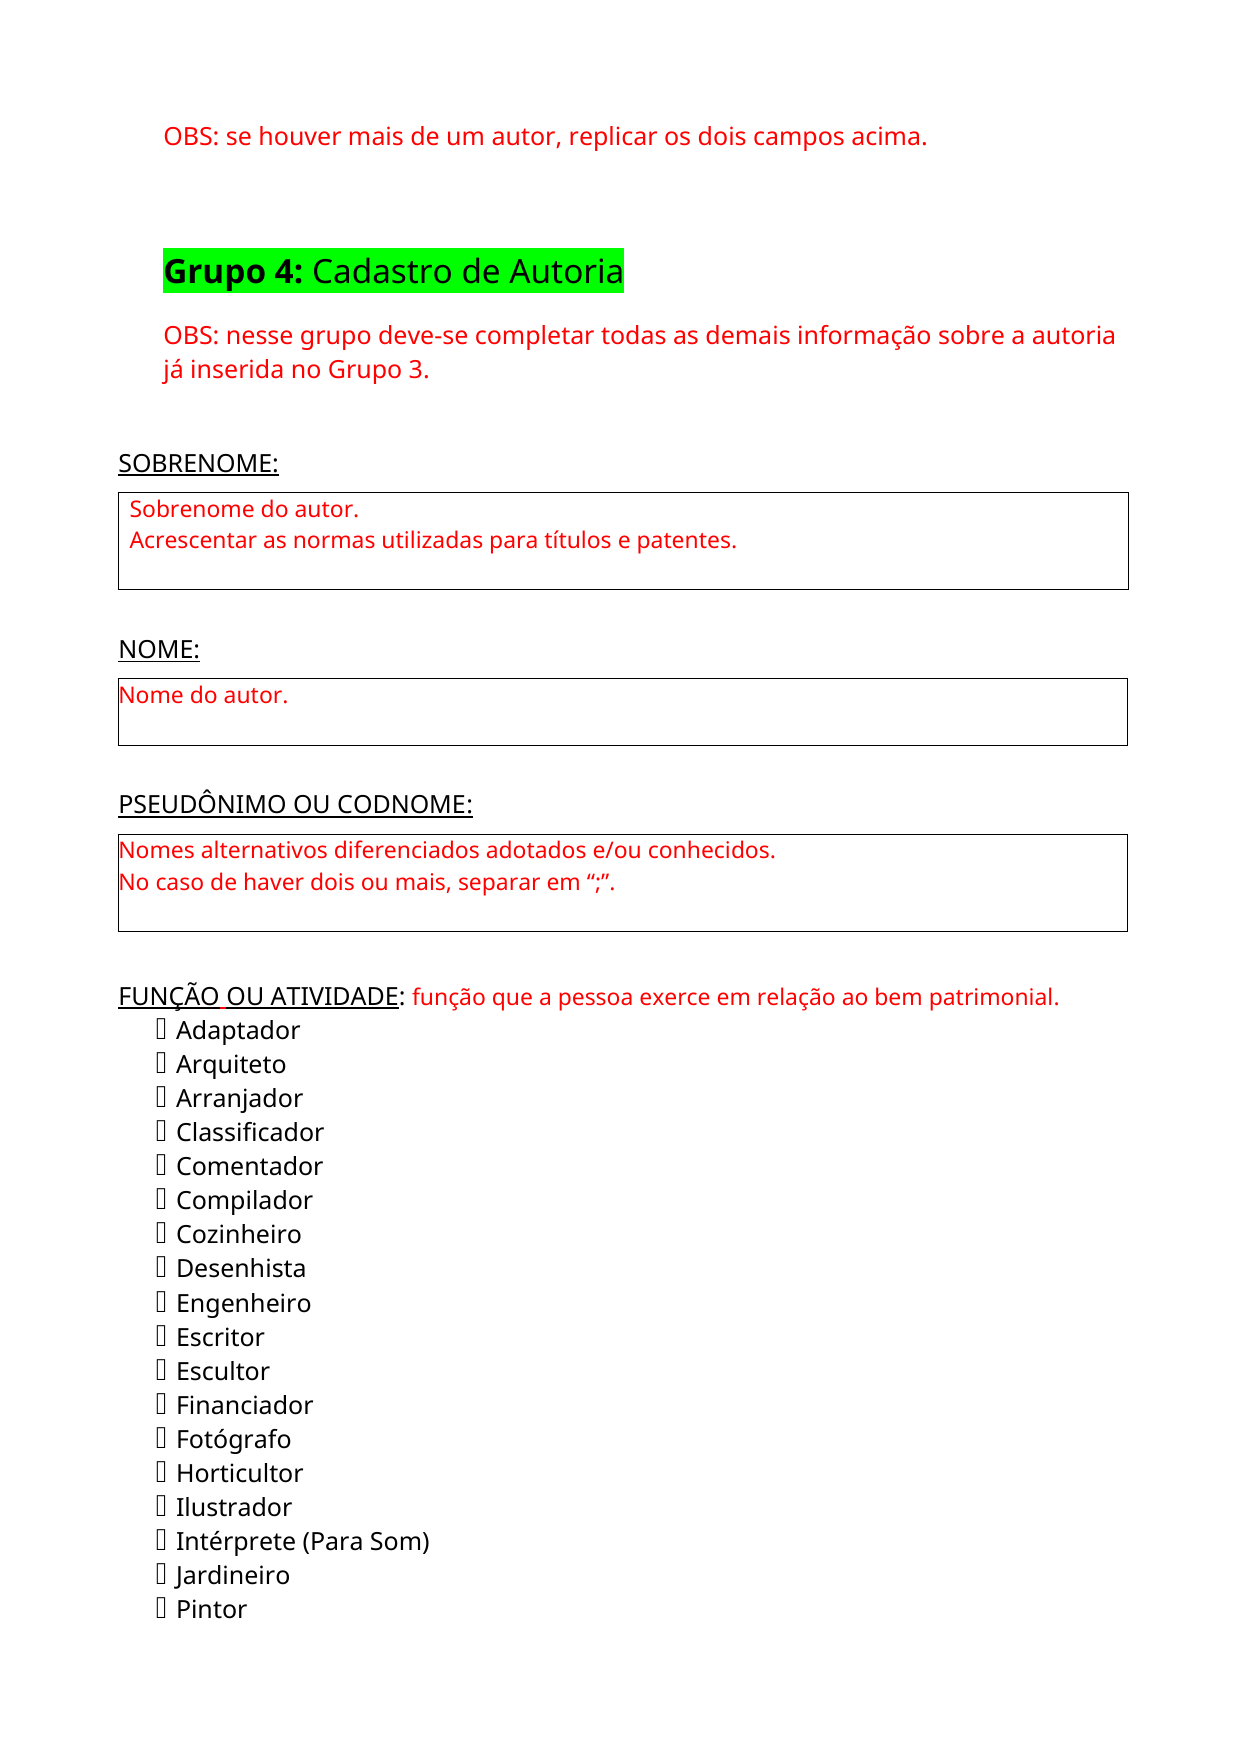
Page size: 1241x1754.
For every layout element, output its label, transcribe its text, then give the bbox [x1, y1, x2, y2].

list  Arranjador [156, 1081, 1122, 1115]
list  Ilustrador [156, 1489, 1122, 1524]
list  Fotógrafo [156, 1421, 1122, 1456]
list  Classificador [156, 1115, 1122, 1149]
subtitle Grupo 4: Cadastro de Autoria [118, 248, 1122, 293]
list  Adaptador [156, 1013, 1122, 1047]
list  Engenheiro [156, 1285, 1122, 1319]
list  Escultor [156, 1353, 1122, 1387]
subtitle OBS: nesse grupo deve-se completar todas as demais informação sobre a autoria já inserida no Grupo 3. [118, 318, 1122, 386]
subtitle OBS: se houver mais de um autor, replicar os dois campos acima. [118, 118, 1122, 152]
list  Comentador [156, 1149, 1122, 1183]
text SOBRENOME: [118, 445, 1122, 479]
list  Cozinheiro [156, 1217, 1122, 1251]
table_header Sobrenome do autor. Acrescentar as normas utilizadas para títulos e patentes. [119, 493, 1128, 589]
text NOME: [118, 632, 1122, 666]
text PSEUDÔNIMO OU CODNOME: [118, 787, 1122, 821]
list  Escritor [156, 1319, 1122, 1353]
list  Compilador [156, 1183, 1122, 1217]
text FUNÇÃO OU ATIVIDADE: função que a pessoa exerce em relação ao bem patrimonial. [118, 979, 1122, 1013]
table_header Nomes alternativos diferenciados adotados e/ou conhecidos. No caso de haver dois ou mais, separar em “;”. [119, 835, 1127, 931]
list  Financiador [156, 1387, 1122, 1421]
table_header Nome do autor. [119, 679, 1127, 744]
list  Arquiteto [156, 1047, 1122, 1081]
list  Desenhista [156, 1251, 1122, 1285]
list  Jardineiro [156, 1558, 1122, 1592]
list  Horticultor [156, 1456, 1122, 1489]
list  Intérprete (Para Som) [156, 1524, 1122, 1558]
list  Pintor [156, 1592, 1122, 1626]
